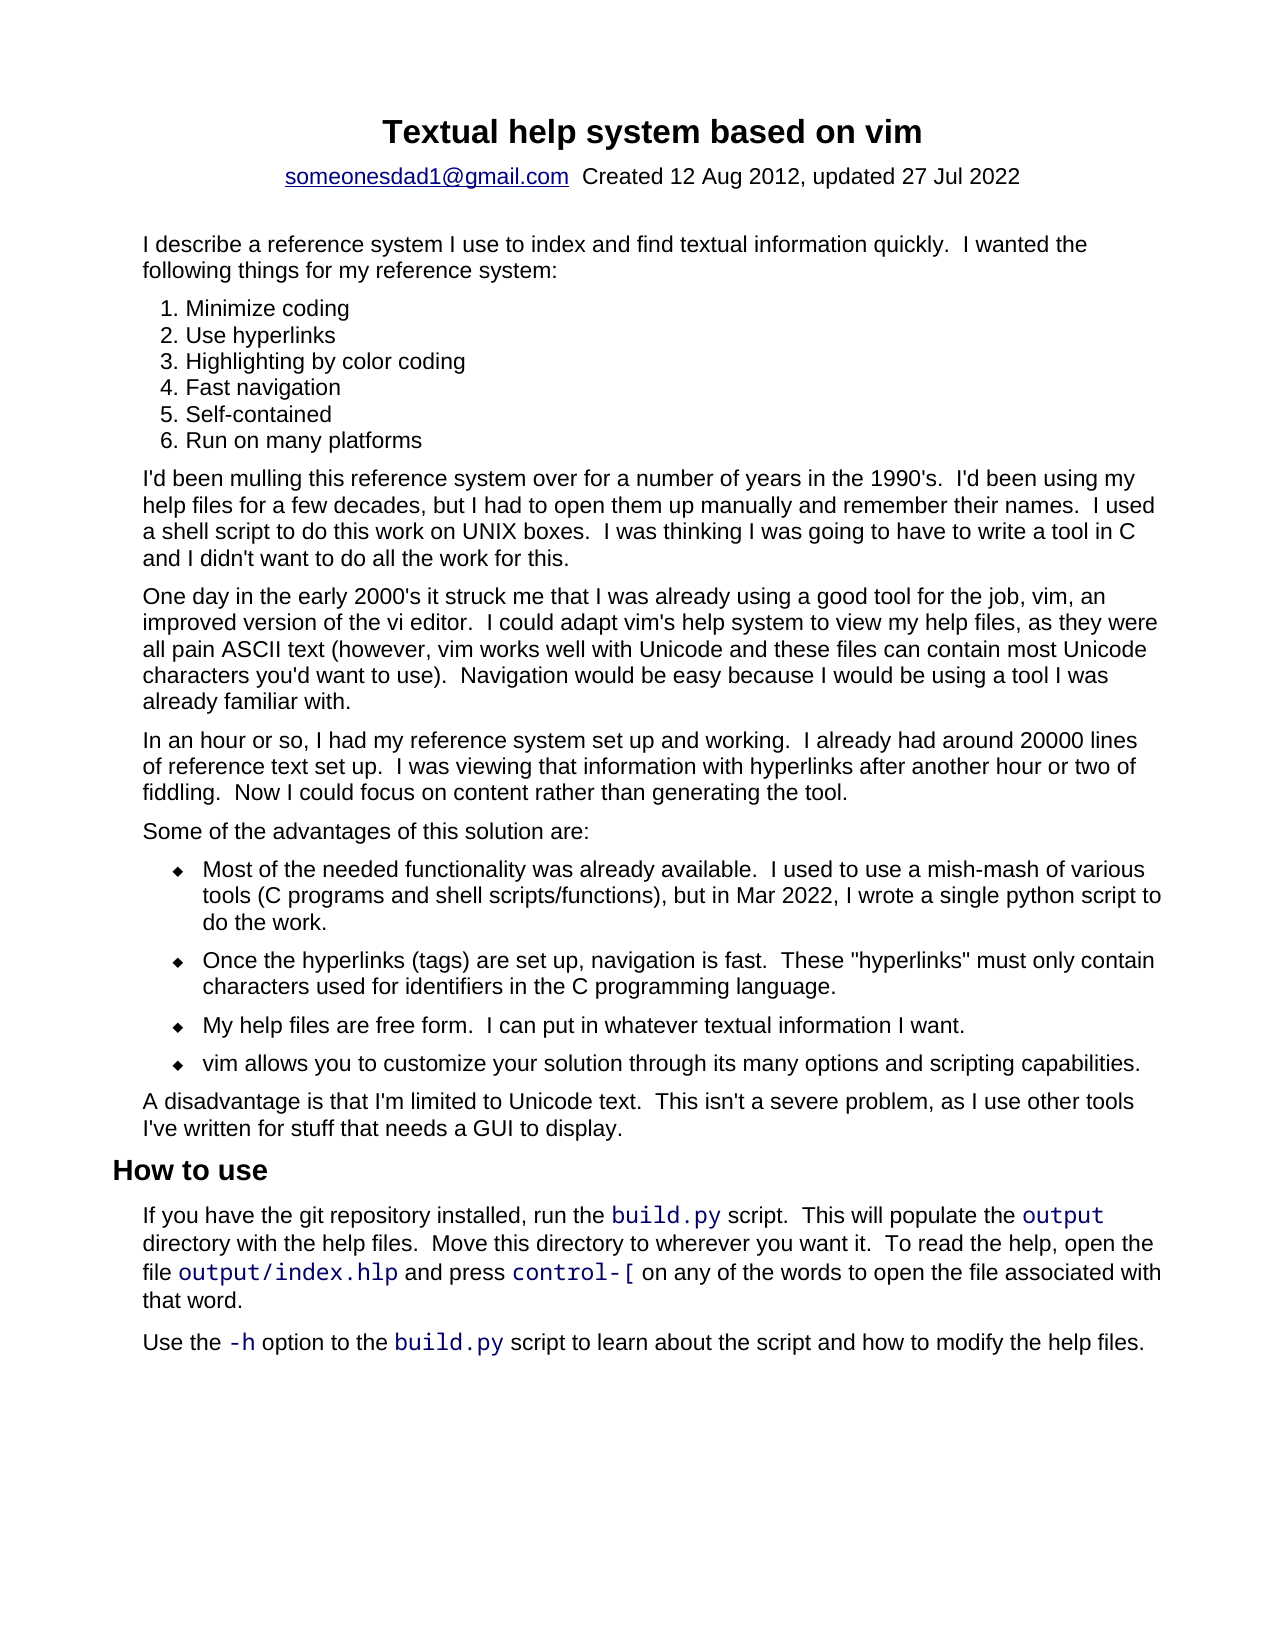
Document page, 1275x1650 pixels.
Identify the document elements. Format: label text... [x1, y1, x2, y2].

list Run on many platforms [172, 427, 1162, 453]
list Use hyperlinks [172, 322, 1162, 348]
list Most of the needed functionality was already available. I used to use a mish-mash of various tools (C programs and shell scripts/functions), but in Mar 2022, I wrote a single python script to do the work. [172, 856, 1162, 935]
list Highlighting by color coding [172, 348, 1162, 374]
text One day in the early 2000's it struck me that I was already using a good tool for the job, vim, an improved version of the vi editor. I could adapt vim's help system to view my help files, as they were all pain ASCII text (however, vim works well with Unicode and these files can contain most Unicode characters you'd want to use). Navigation would be easy because I would be using a tool I was already familiar with. [142, 583, 1162, 714]
title Textual help system based on vim [142, 112, 1162, 151]
text In an hour or so, I had my reference system set up and working. I already had around 20000 lines of reference text set up. I was viewing that information with hyperlinks after another hour or two of fiddling. Now I could focus on content rather than generating the tool. [142, 727, 1162, 806]
subtitle someonesdad1@gmail.com Created 12 Aug 2012, updated 27 Jul 2022 [142, 163, 1162, 189]
list Self-contained [172, 401, 1162, 427]
list Once the hyperlinks (tags) are set up, navigation is fast. These "hyperlinks" must only contain characters used for identifiers in the C programming language. [172, 947, 1162, 1000]
list Fast navigation [172, 374, 1162, 401]
list Minimize coding [172, 295, 1162, 322]
list My help files are free form. I can put in whatever textual information I want. [172, 1012, 1162, 1038]
text I describe a reference system I use to index and find textual information quickly. I wanted the following things for my reference system: [142, 231, 1162, 283]
text Some of the advantages of this solution are: [142, 818, 1162, 844]
text If you have the git repository installed, run the build.py script. This will populate the output directory with the help files. Move this directory to wherever you want it. To read the help, open the file output/index.hlp and press control-[ on any of the words to open the file associated with that word. [142, 1198, 1162, 1314]
text I'd been mulling this reference system over for a number of years in the 1990's. I'd been using my help files for a few decades, but I had to open them up manually and remember their names. I used a shell script to do this work on UNIX boxes. I was thinking I was going to have to write a tool in C and I didn't want to do all the work for this. [142, 465, 1162, 571]
list vim allows you to customize your solution through its many options and scripting capabilities. [172, 1050, 1162, 1076]
text Use the -h option to the build.py script to learn about the script and how to modify the help files. [142, 1326, 1162, 1357]
text A disadvantage is that I'm limited to Unicode text. This isn't a severe problem, as I use other tools I've written for stuff that needs a GUI to display. [142, 1088, 1162, 1141]
subtitle How to use [112, 1153, 1162, 1187]
